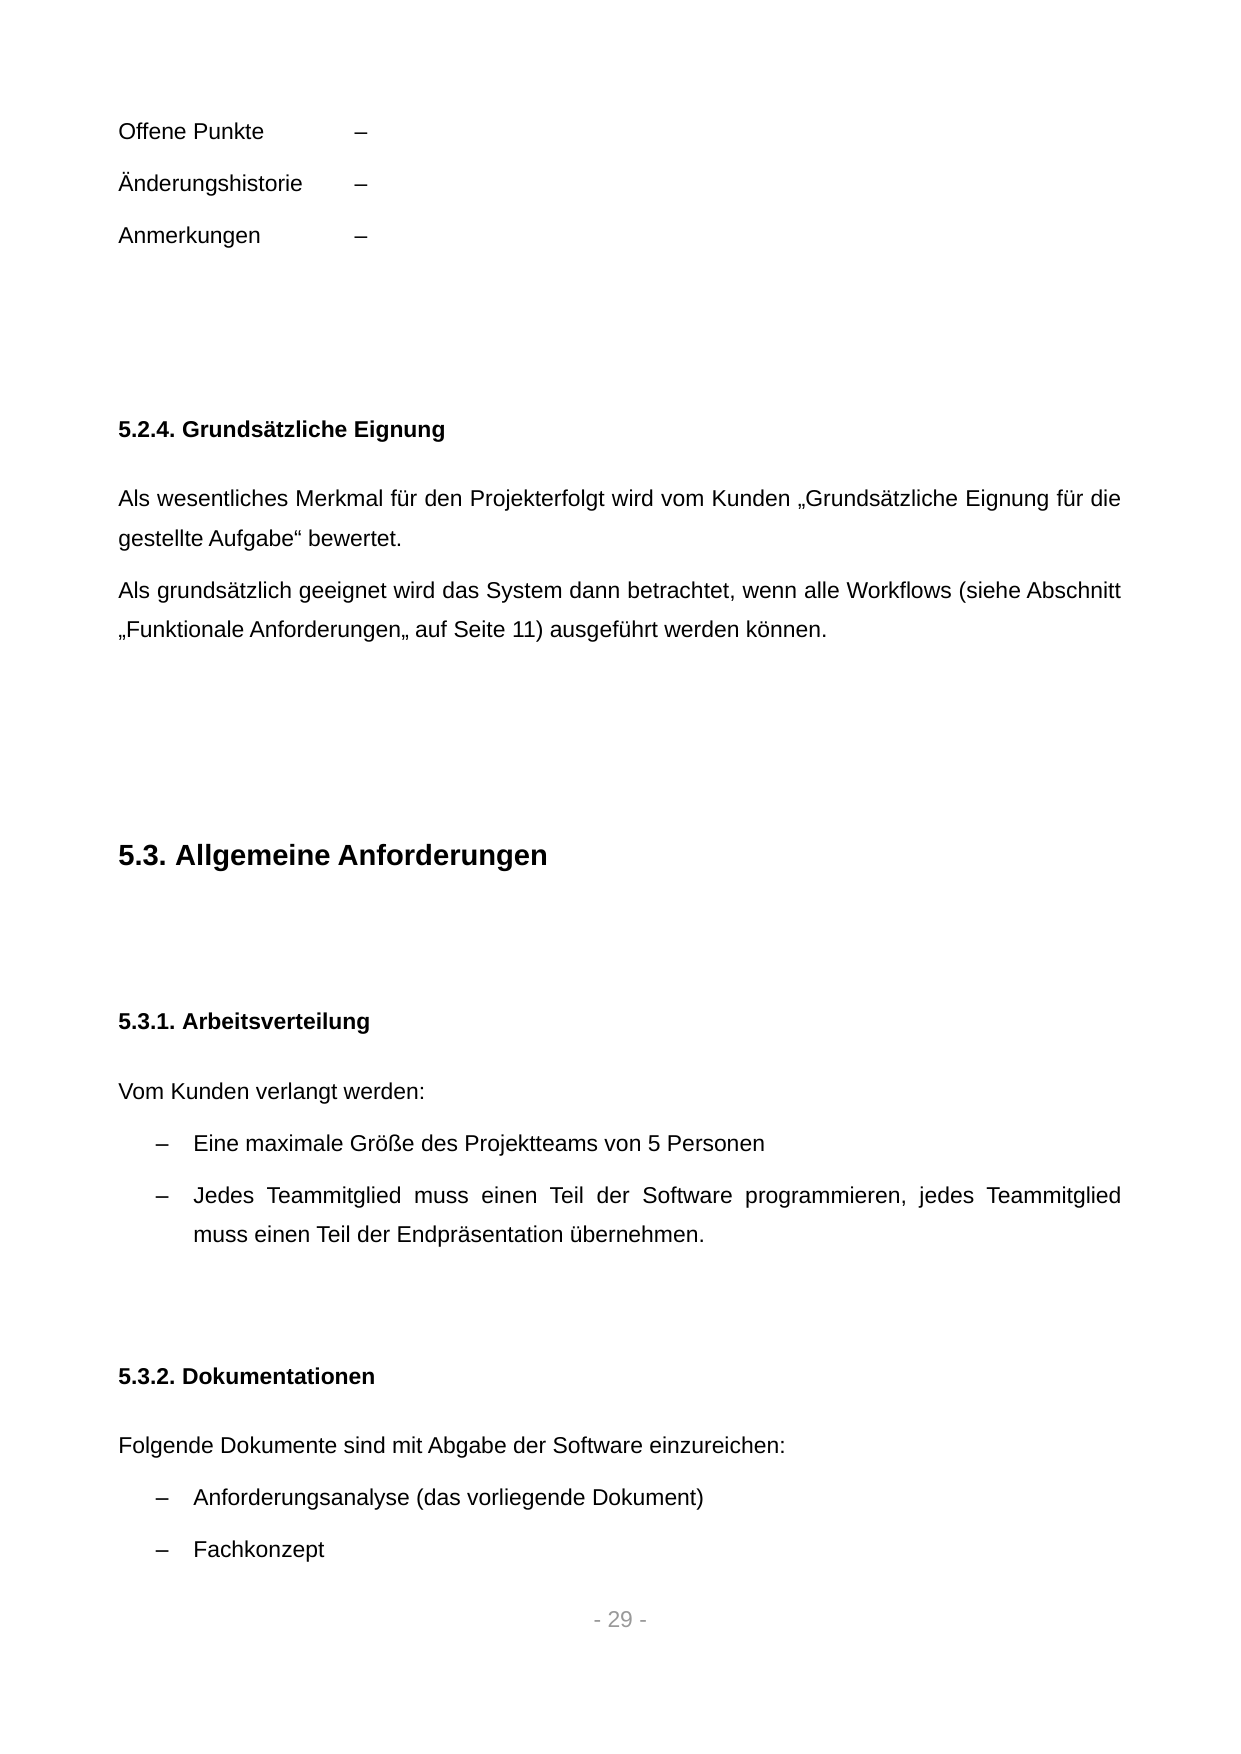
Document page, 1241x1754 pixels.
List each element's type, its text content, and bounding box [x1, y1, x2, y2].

subtitle Arbeitsverteilung [118, 1008, 1122, 1034]
text Als wesentliches Merkmal für den Projekterfolgt wird vom Kunden „Grundsätzliche Eignung für die gestellte Aufgabe“ bewertet. [118, 485, 1122, 551]
text Vom Kunden verlangt werden: [118, 1078, 1122, 1104]
subtitle Dokumentationen [118, 1363, 1122, 1389]
text Änderungshistorie – [118, 170, 1122, 196]
text Folgende Dokumente sind mit Abgabe der Software einzureichen: [118, 1432, 1122, 1459]
list Anforderungsanalyse (das vorliegende Dokument) [156, 1484, 1122, 1511]
subtitle Grundsätzliche Eignung [118, 416, 1122, 442]
list Fachkonzept [156, 1536, 1122, 1563]
text Anmerkungen – [118, 222, 1122, 248]
list Eine maximale Größe des Projektteams von 5 Personen [156, 1129, 1122, 1156]
subtitle Allgemeine Anforderungen [118, 838, 1122, 872]
text Als grundsätzlich geeignet wird das System dann betrachtet, wenn alle Workflows (siehe Abschnitt „Funktionale Anforderungen„ auf Seite 12) ausgeführt werden können. [118, 577, 1122, 643]
text Offene Punkte – [118, 118, 1122, 144]
list Jedes Teammitglied muss einen Teil der Software programmieren, jedes Teammitglied muss einen Teil der Endpräsentation übernehmen. [156, 1182, 1122, 1247]
